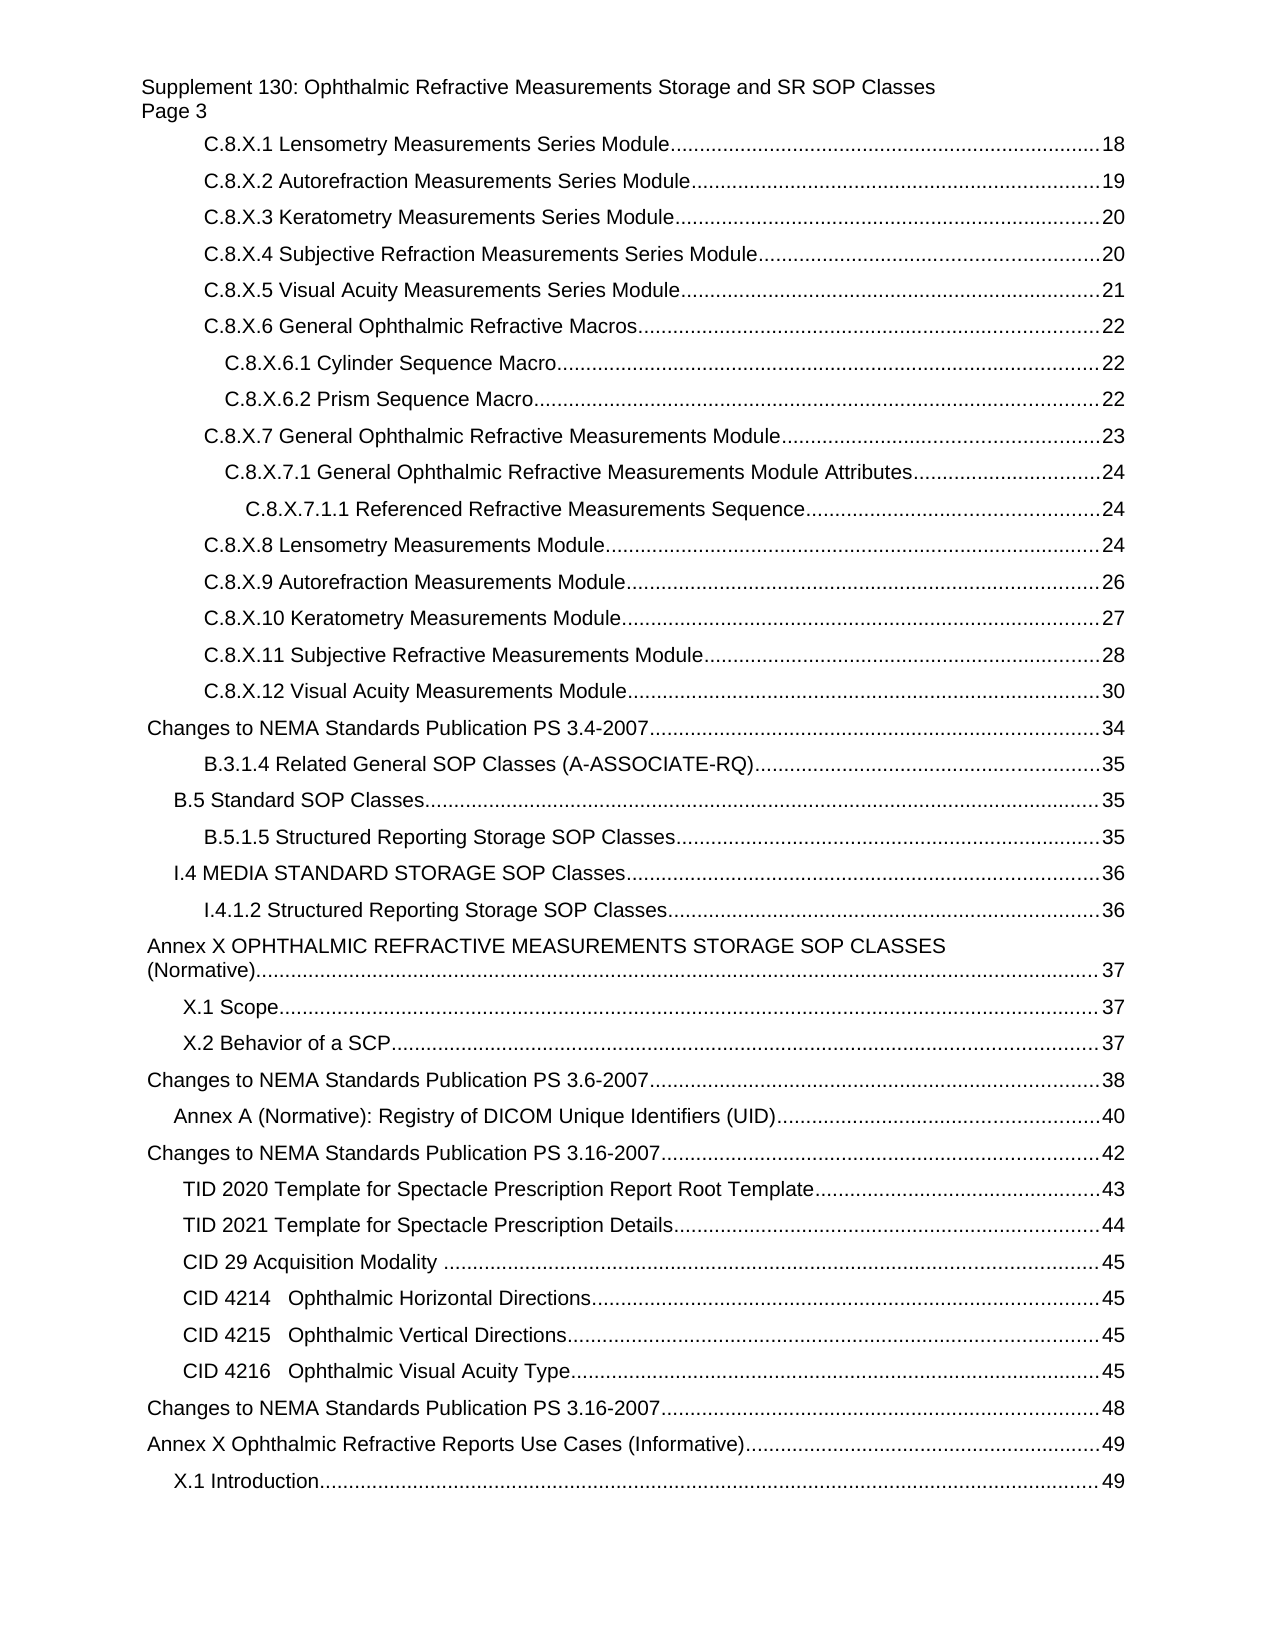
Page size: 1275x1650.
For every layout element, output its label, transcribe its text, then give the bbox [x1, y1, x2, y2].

text C.8.X.4 Subjective Refraction Measurements Series Module 20 [203, 241, 1125, 265]
text C.8.X.12 Visual Acuity Measurements Module 30 [203, 679, 1125, 703]
text C.8.X.11 Subjective Refractive Measurements Module 28 [203, 642, 1125, 666]
text Annex X OPHTHALMIC REFRACTIVE MEASUREMENTS STORAGE SOP CLASSES (Normative) 37 [141, 934, 1125, 982]
text X.1 Scope 37 [183, 994, 1125, 1018]
text C.8.X.2 Autorefraction Measurements Series Module 19 [203, 168, 1125, 192]
text C.8.X.6.2 Prism Sequence Macro 22 [224, 387, 1125, 411]
text Changes to NEMA Standards Publication PS 3.16-2007 42 [141, 1140, 1125, 1164]
text Annex X Ophthalmic Refractive Reports Use Cases (Informative) 49 [141, 1432, 1125, 1456]
text X.2 Behavior of a SCP 37 [183, 1031, 1125, 1055]
text B.5.1.5 Structured Reporting Storage SOP Classes 35 [203, 825, 1125, 849]
text C.8.X.5 Visual Acuity Measurements Series Module 21 [203, 278, 1125, 302]
text B.5 Standard SOP Classes 35 [162, 788, 1125, 812]
text C.8.X.10 Keratometry Measurements Module 27 [203, 606, 1125, 630]
text Changes to NEMA Standards Publication PS 3.4-2007 34 [141, 715, 1125, 739]
text I.4 MEDIA STANDARD STORAGE SOP Classes 36 [162, 861, 1125, 885]
text TID 2021 Template for Spectacle Prescription Details 44 [183, 1213, 1125, 1237]
text B.3.1.4 Related General SOP Classes (A-ASSOCIATE-RQ) 35 [203, 752, 1125, 776]
text X.1 Introduction 49 [162, 1468, 1125, 1492]
text CID 4214 Ophthalmic Horizontal Directions 45 [183, 1286, 1125, 1310]
text Changes to NEMA Standards Publication PS 3.16-2007 48 [141, 1396, 1125, 1419]
text C.8.X.7 General Ophthalmic Refractive Measurements Module 23 [203, 424, 1125, 448]
text CID 4216 Ophthalmic Visual Acuity Type 45 [183, 1359, 1125, 1383]
text CID 29 Acquisition Modality 45 [183, 1250, 1125, 1274]
text C.8.X.8 Lensometry Measurements Module 24 [203, 533, 1125, 557]
text Changes to NEMA Standards Publication PS 3.6-2007 38 [141, 1067, 1125, 1091]
text C.8.X.3 Keratometry Measurements Series Module 20 [203, 205, 1125, 229]
text C.8.X.1 Lensometry Measurements Series Module 18 [203, 132, 1125, 156]
text Annex A (Normative): Registry of DICOM Unique Identifiers (UID) 40 [162, 1104, 1125, 1128]
text C.8.X.6 General Ophthalmic Refractive Macros 22 [203, 314, 1125, 338]
text C.8.X.7.1 General Ophthalmic Refractive Measurements Module Attributes 24 [224, 460, 1125, 484]
text C.8.X.7.1.1 Referenced Refractive Measurements Sequence 24 [245, 497, 1125, 521]
text C.8.X.6.1 Cylinder Sequence Macro 22 [224, 351, 1125, 375]
text CID 4215 Ophthalmic Vertical Directions 45 [183, 1323, 1125, 1347]
text I.4.1.2 Structured Reporting Storage SOP Classes 36 [203, 898, 1125, 922]
text TID 2020 Template for Spectacle Prescription Report Root Template 43 [183, 1177, 1125, 1201]
text C.8.X.9 Autorefraction Measurements Module 26 [203, 569, 1125, 593]
